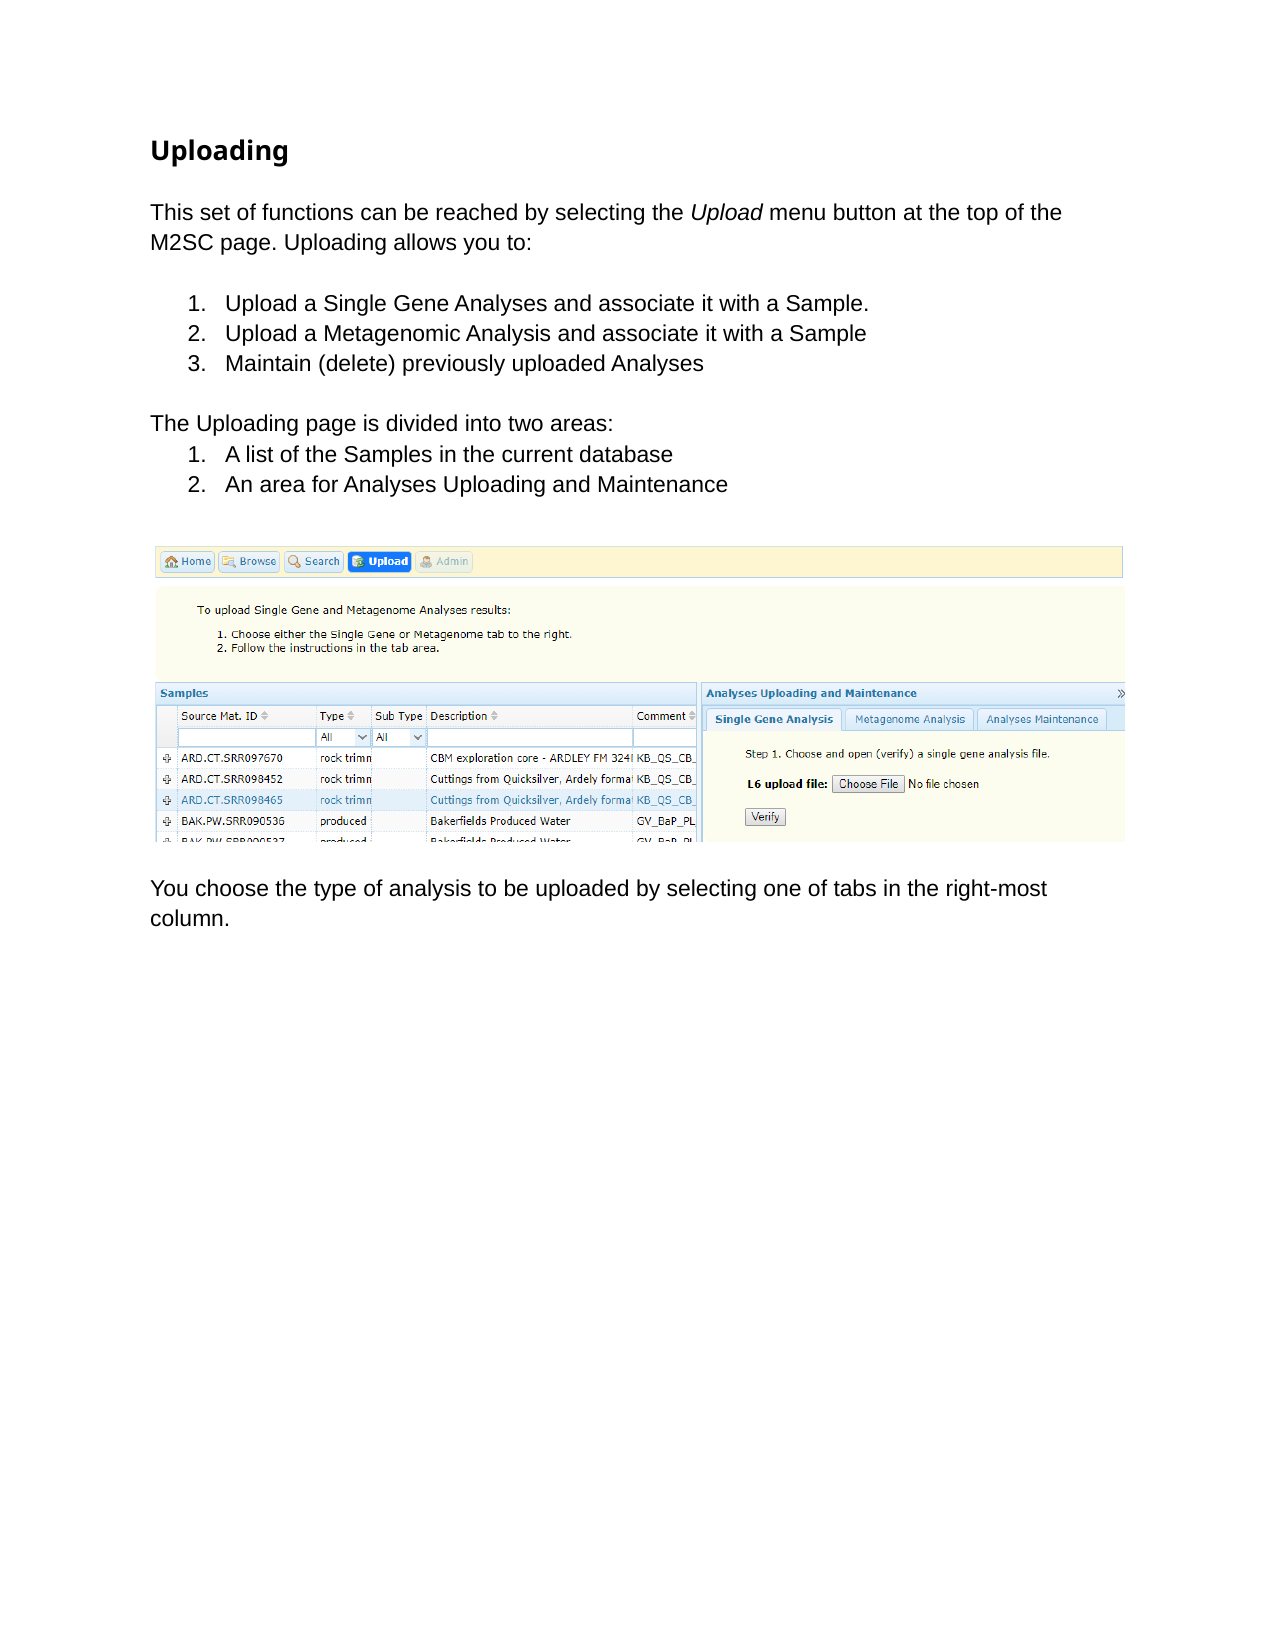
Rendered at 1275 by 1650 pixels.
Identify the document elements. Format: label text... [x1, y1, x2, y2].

list Upload a Single Gene Analyses and associate it with a Sample. [187, 289, 1125, 316]
text The Uploading page is divided into two areas: [150, 410, 1125, 437]
list Maintain (delete) previously uploaded Analyses [187, 350, 1125, 376]
text This set of functions can be reached by selecting the Upload menu button at the top of the M2SC page. Uploading allows you to: [150, 199, 1125, 256]
list Upload a Metagenomic Analysis and associate it with a Sample [187, 320, 1125, 346]
list A list of the Samples in the current database [187, 441, 1125, 467]
list An area for Analyses Uploading and Maintenance [187, 471, 1125, 497]
subtitle Uploading [150, 132, 1125, 169]
picture [150, 531, 1125, 842]
text You choose the type of analysis to be uploaded by selecting one of tabs in the right-most column. [150, 875, 1125, 932]
